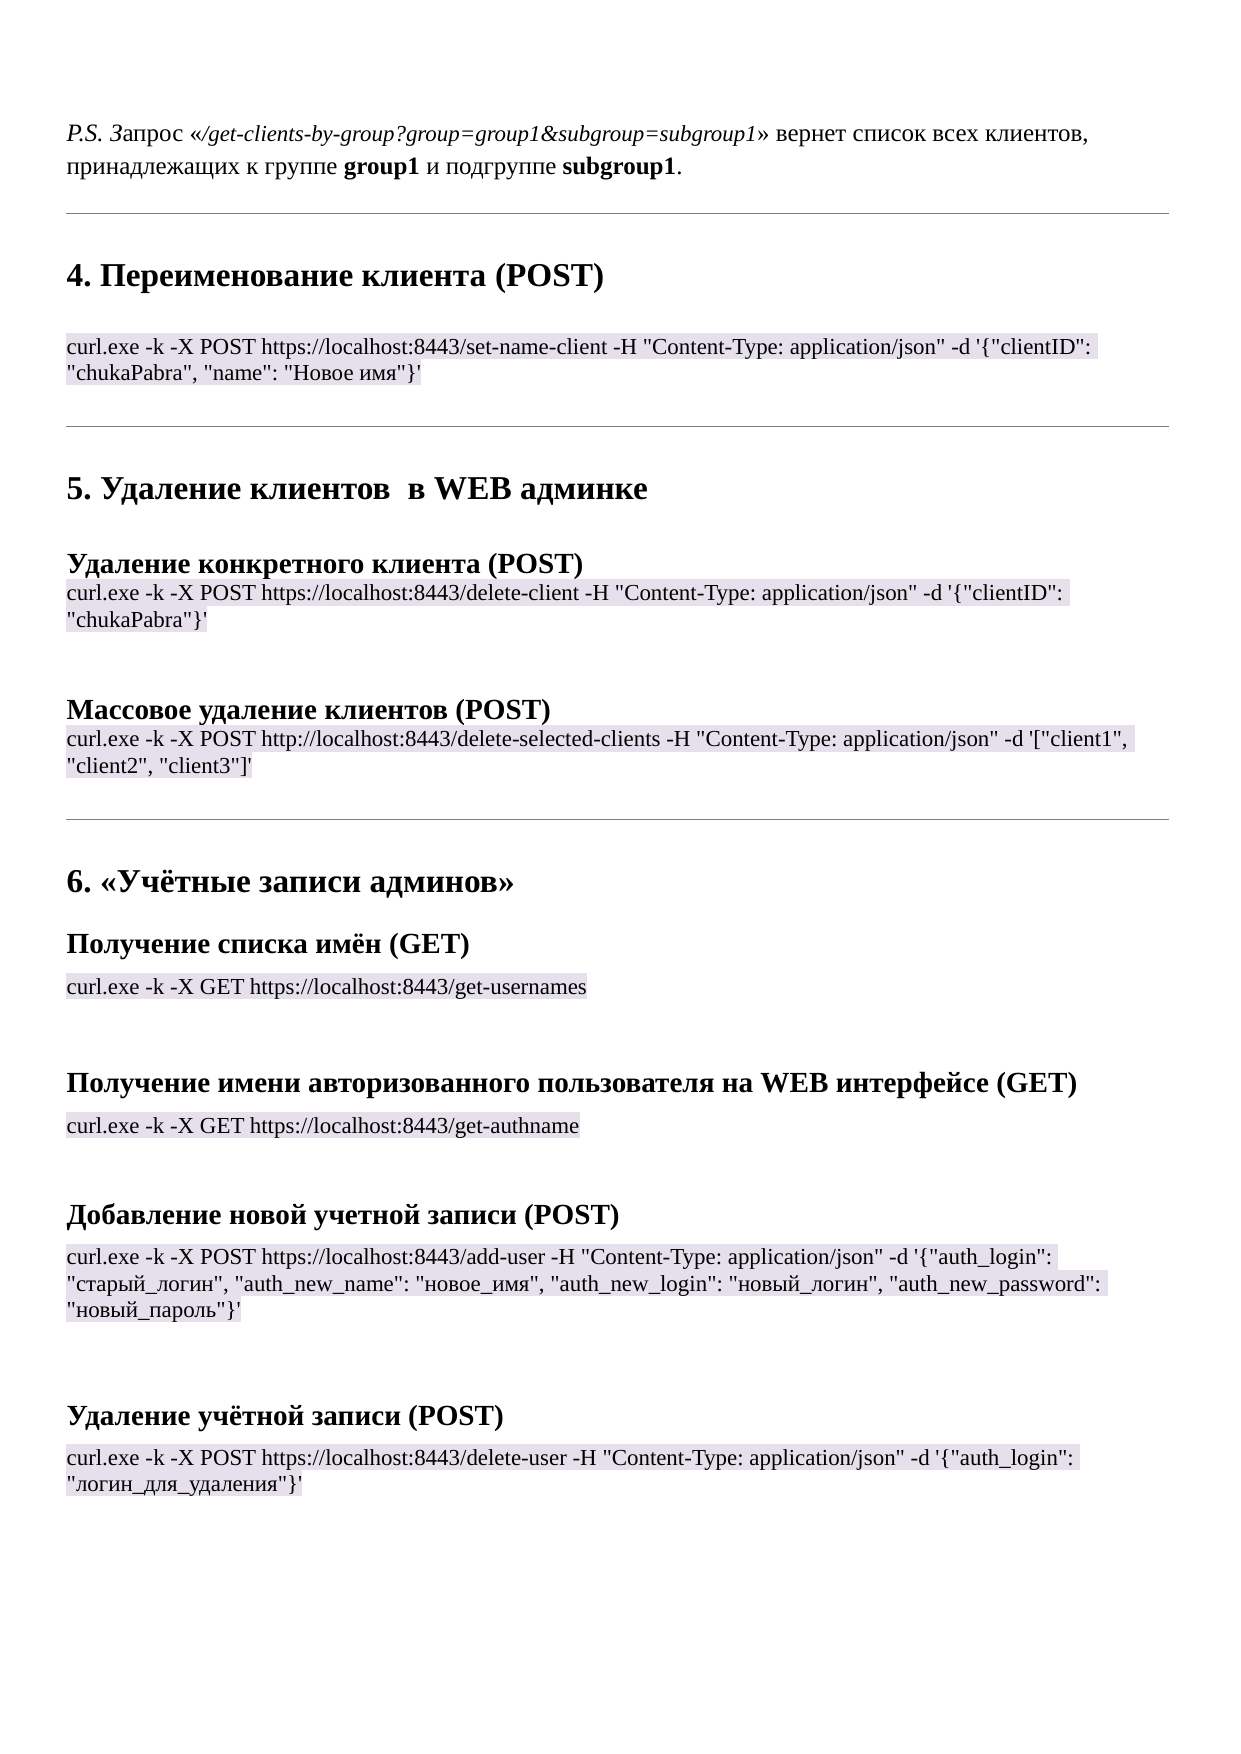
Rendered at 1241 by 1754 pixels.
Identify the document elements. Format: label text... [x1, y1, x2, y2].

text Массовое удаление клиентов (POST) [66, 692, 1169, 725]
subtitle 6. «Учётные записи админов» [66, 861, 1169, 899]
text curl.exe -k -X GET https://localhost:8443/get-authname [66, 1112, 1169, 1138]
subtitle Получение имени авторизованного пользователя на WEB интерфейсе (GET) [66, 1066, 1169, 1099]
text curl.exe -k -X POST https://localhost:8443/add-user -H "Content-Type: application/json" -d '{"auth_login": "старый_логин", "auth_new_name": "новое_имя", "auth_new_login": "новый_логин", "auth_new_password": "новый_пароль"}' [66, 1243, 1169, 1322]
subtitle Получение списка имён (GET) [66, 927, 1169, 960]
subtitle Удаление учётной записи (POST) [66, 1398, 1169, 1431]
text P.S. Запрос «/get-clients-by-group?group=group1&subgroup=subgroup1» вернет список всех клиентов, принадлежащих к группе group1 и подгруппе subgroup1. [66, 118, 1169, 180]
text curl.exe -k -X GET https://localhost:8443/get-usernames [66, 973, 1169, 999]
subtitle Добавление новой учетной записи (POST) [66, 1197, 1169, 1231]
text curl.exe -k -X POST http://localhost:8443/delete-selected-clients -H "Content-Type: application/json" -d '["client1", "client2", "client3"]' [66, 725, 1169, 778]
subtitle 5. Удаление клиентов в WEB админке [66, 468, 1169, 507]
text curl.exe -k -X POST https://localhost:8443/delete-client -H "Content-Type: application/json" -d '{"clientID": "chukaPabra"}' [66, 579, 1169, 632]
text curl.exe -k -X POST https://localhost:8443/set-name-client -H "Content-Type: application/json" -d '{"clientID": "chukaPabra", "name": "Новое имя"}' [66, 333, 1169, 385]
text Удаление конкретного клиента (POST) [66, 546, 1169, 579]
subtitle 4. Переименование клиента (POST) [66, 256, 1169, 294]
text curl.exe -k -X POST https://localhost:8443/delete-user -H "Content-Type: application/json" -d '{"auth_login": "логин_для_удаления"}' [66, 1444, 1169, 1496]
